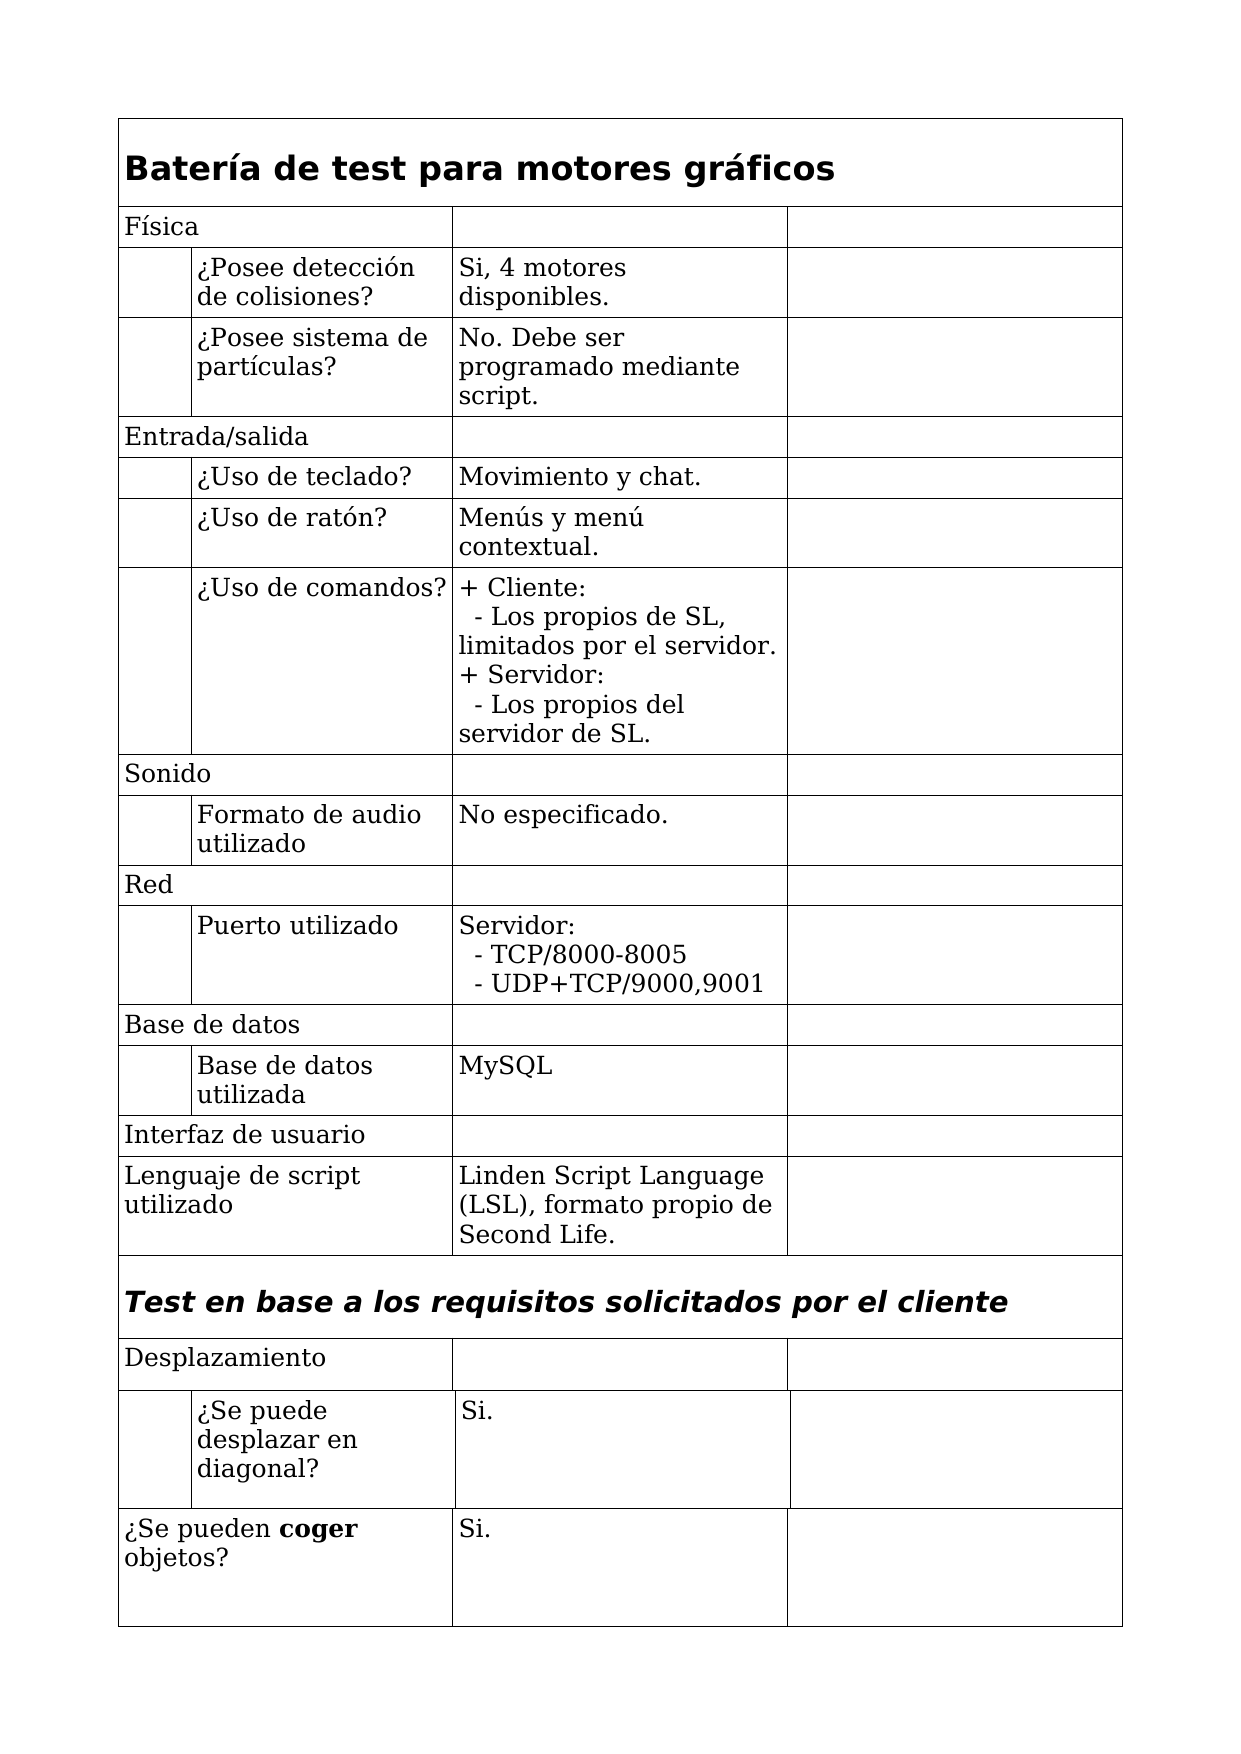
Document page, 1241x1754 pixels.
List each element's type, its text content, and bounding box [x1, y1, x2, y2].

table_cell ¿Uso de ratón? [192, 499, 452, 567]
table_cell Desplazamiento [119, 1339, 452, 1390]
table_cell ¿Se puede desplazar en diagonal? [192, 1391, 455, 1508]
table_cell [788, 1157, 1122, 1255]
table_cell No. Debe ser programado mediante script. [453, 318, 787, 416]
table_cell Test en base a los requisitos solicitados por el cliente [119, 1256, 1122, 1338]
table_cell [453, 207, 787, 247]
table_cell [453, 417, 787, 457]
table_cell [788, 1046, 1122, 1115]
table_cell No especificado. [453, 796, 787, 864]
table_cell [453, 1339, 787, 1390]
table_cell [788, 796, 1122, 864]
table_cell ¿Posee sistema de partículas? [192, 318, 452, 416]
table_cell Base de datos utilizada [192, 1046, 452, 1115]
table_cell [788, 458, 1122, 497]
table_cell [788, 866, 1122, 905]
table_cell [119, 906, 191, 1004]
table_cell [788, 248, 1122, 317]
table_cell [119, 318, 191, 416]
table_cell Lenguaje de script utilizado [119, 1157, 452, 1255]
table_cell Red [119, 866, 452, 905]
table_cell [788, 1339, 1122, 1390]
table_cell Si, 4 motores disponibles. [453, 248, 787, 317]
table_cell [788, 417, 1122, 457]
table_cell [119, 248, 191, 317]
table_cell ¿Uso de comandos? [192, 568, 452, 754]
table_cell [453, 866, 787, 905]
table_cell [788, 568, 1122, 754]
table_cell [788, 318, 1122, 416]
table_cell ¿Uso de teclado? [192, 458, 452, 497]
table_cell [119, 568, 191, 754]
table_cell [453, 755, 787, 794]
table_cell [453, 1005, 787, 1045]
table_cell [119, 499, 191, 567]
table_cell [788, 499, 1122, 567]
table_cell [119, 1391, 191, 1508]
table_cell ¿Se pueden coger objetos? [119, 1509, 452, 1626]
table_cell Entrada/salida [119, 417, 452, 457]
table_cell [788, 1509, 1122, 1626]
table_cell Base de datos [119, 1005, 452, 1045]
table_cell [788, 906, 1122, 1004]
table_cell [119, 458, 191, 497]
table_cell Servidor: - TCP/8000-8005 - UDP+TCP/9000,9001 [453, 906, 787, 1004]
table_cell [788, 1005, 1122, 1045]
table_cell [119, 796, 191, 864]
table_cell Interfaz de usuario [119, 1116, 452, 1156]
table_cell Si. [456, 1391, 790, 1508]
table_cell [791, 1391, 1122, 1508]
table_cell + Cliente: - Los propios de SL, limitados por el servidor. + Servidor: - Los propios del servidor de SL. [453, 568, 787, 754]
table_cell Movimiento y chat. [453, 458, 787, 497]
table_cell Linden Script Language (LSL), formato propio de Second Life. [453, 1157, 787, 1255]
table_cell Menús y menú contextual. [453, 499, 787, 567]
table_cell MySQL [453, 1046, 787, 1115]
table_cell [119, 1046, 191, 1115]
table_cell Formato de audio utilizado [192, 796, 452, 864]
table_cell Si. [453, 1509, 787, 1626]
table_cell ¿Posee detección de colisiones? [192, 248, 452, 317]
table_cell [788, 207, 1122, 247]
table_cell Puerto utilizado [192, 906, 452, 1004]
table_header Batería de test para motores gráficos [119, 119, 1122, 206]
table_cell [788, 755, 1122, 794]
table_cell [453, 1116, 787, 1156]
table_cell [788, 1116, 1122, 1156]
table_cell Sonido [119, 755, 452, 794]
table_cell Física [119, 207, 452, 247]
